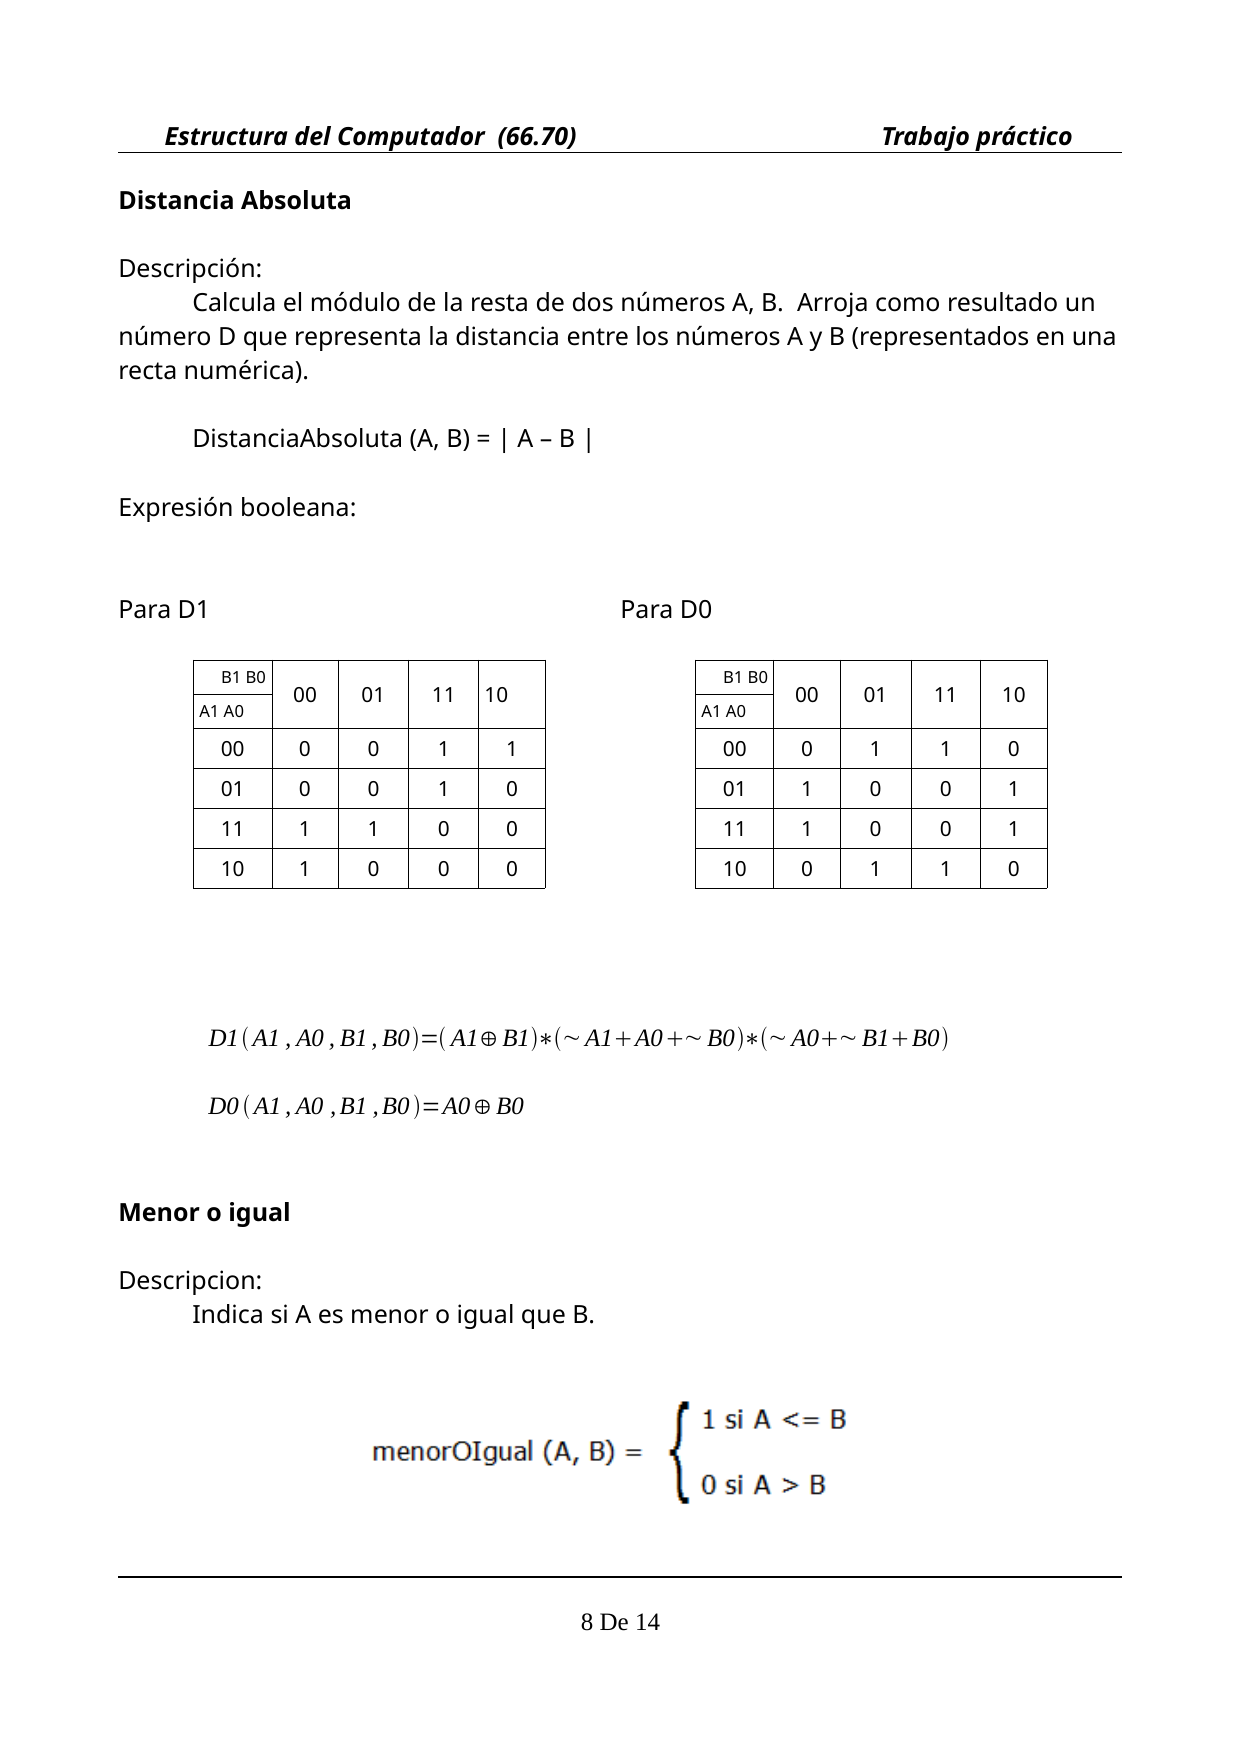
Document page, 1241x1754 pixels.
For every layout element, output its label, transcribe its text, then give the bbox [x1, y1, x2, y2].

table_cell 00 [194, 729, 272, 768]
table_cell 1 [841, 849, 911, 888]
table_cell 01 [696, 769, 773, 808]
table_cell 0 [981, 849, 1047, 888]
table_cell 0 [273, 729, 338, 768]
table_cell 00 [696, 729, 773, 768]
table_cell 0 [409, 849, 478, 888]
table_cell 0 [912, 809, 980, 848]
table_cell 1 [273, 849, 338, 888]
table_header 10 [479, 661, 545, 728]
table_cell 1 [339, 809, 408, 848]
table_cell 0 [479, 809, 545, 848]
table_header 10 [981, 661, 1047, 728]
table_cell 1 [912, 849, 980, 888]
text Expresión booleana: [118, 489, 1122, 523]
table_cell 1 [409, 729, 478, 768]
table_cell 0 [479, 769, 545, 808]
table_cell 1 [841, 729, 911, 768]
table_cell 10 [696, 849, 773, 888]
table_cell A1 A0 [194, 695, 272, 728]
table_header 11 [912, 661, 980, 728]
table_header 00 [273, 661, 338, 728]
table_header B1 B0 [194, 661, 272, 694]
table_cell 0 [774, 729, 840, 768]
table_cell 1 [981, 809, 1047, 848]
table_cell 11 [194, 809, 272, 848]
table_cell 1 [479, 729, 545, 768]
text Calcula el módulo de la resta de dos números A, B. Arroja como resultado un número D que representa la distancia entre los números A y B (representados en una recta numérica). [118, 285, 1122, 387]
text Distancia Absoluta [118, 183, 1122, 217]
table_cell A1 A0 [696, 695, 773, 728]
table_cell 0 [981, 729, 1047, 768]
table_cell 1 [912, 729, 980, 768]
text Para D1 [118, 591, 620, 626]
table_cell 11 [696, 809, 773, 848]
table_header 00 [774, 661, 840, 728]
table_header B1 B0 [696, 661, 773, 694]
table_cell 01 [194, 769, 272, 808]
table_cell 1 [774, 769, 840, 808]
table_header 01 [841, 661, 911, 728]
table_cell 1 [981, 769, 1047, 808]
table_cell 10 [194, 849, 272, 888]
table_cell 0 [912, 769, 980, 808]
table_cell 0 [479, 849, 545, 888]
table_cell 0 [273, 769, 338, 808]
table_cell 0 [339, 849, 408, 888]
table_cell 1 [774, 809, 840, 848]
text Descripción: [118, 251, 1122, 285]
table_cell 0 [409, 809, 478, 848]
table_cell 0 [339, 729, 408, 768]
table_cell 1 [409, 769, 478, 808]
table_header 11 [409, 661, 478, 728]
table_cell 0 [841, 769, 911, 808]
text Para D0 [620, 591, 1122, 626]
table_cell 0 [339, 769, 408, 808]
text Indica si A es menor o igual que B. [118, 1297, 1122, 1331]
table_cell 1 [273, 809, 338, 848]
table_cell 0 [841, 809, 911, 848]
text DistanciaAbsoluta (A, B) = | A – B | [118, 421, 1122, 455]
table_header 01 [339, 661, 408, 728]
text Menor o igual [118, 1195, 1122, 1229]
table_cell 0 [774, 849, 840, 888]
text Descripcion: [118, 1263, 1122, 1297]
